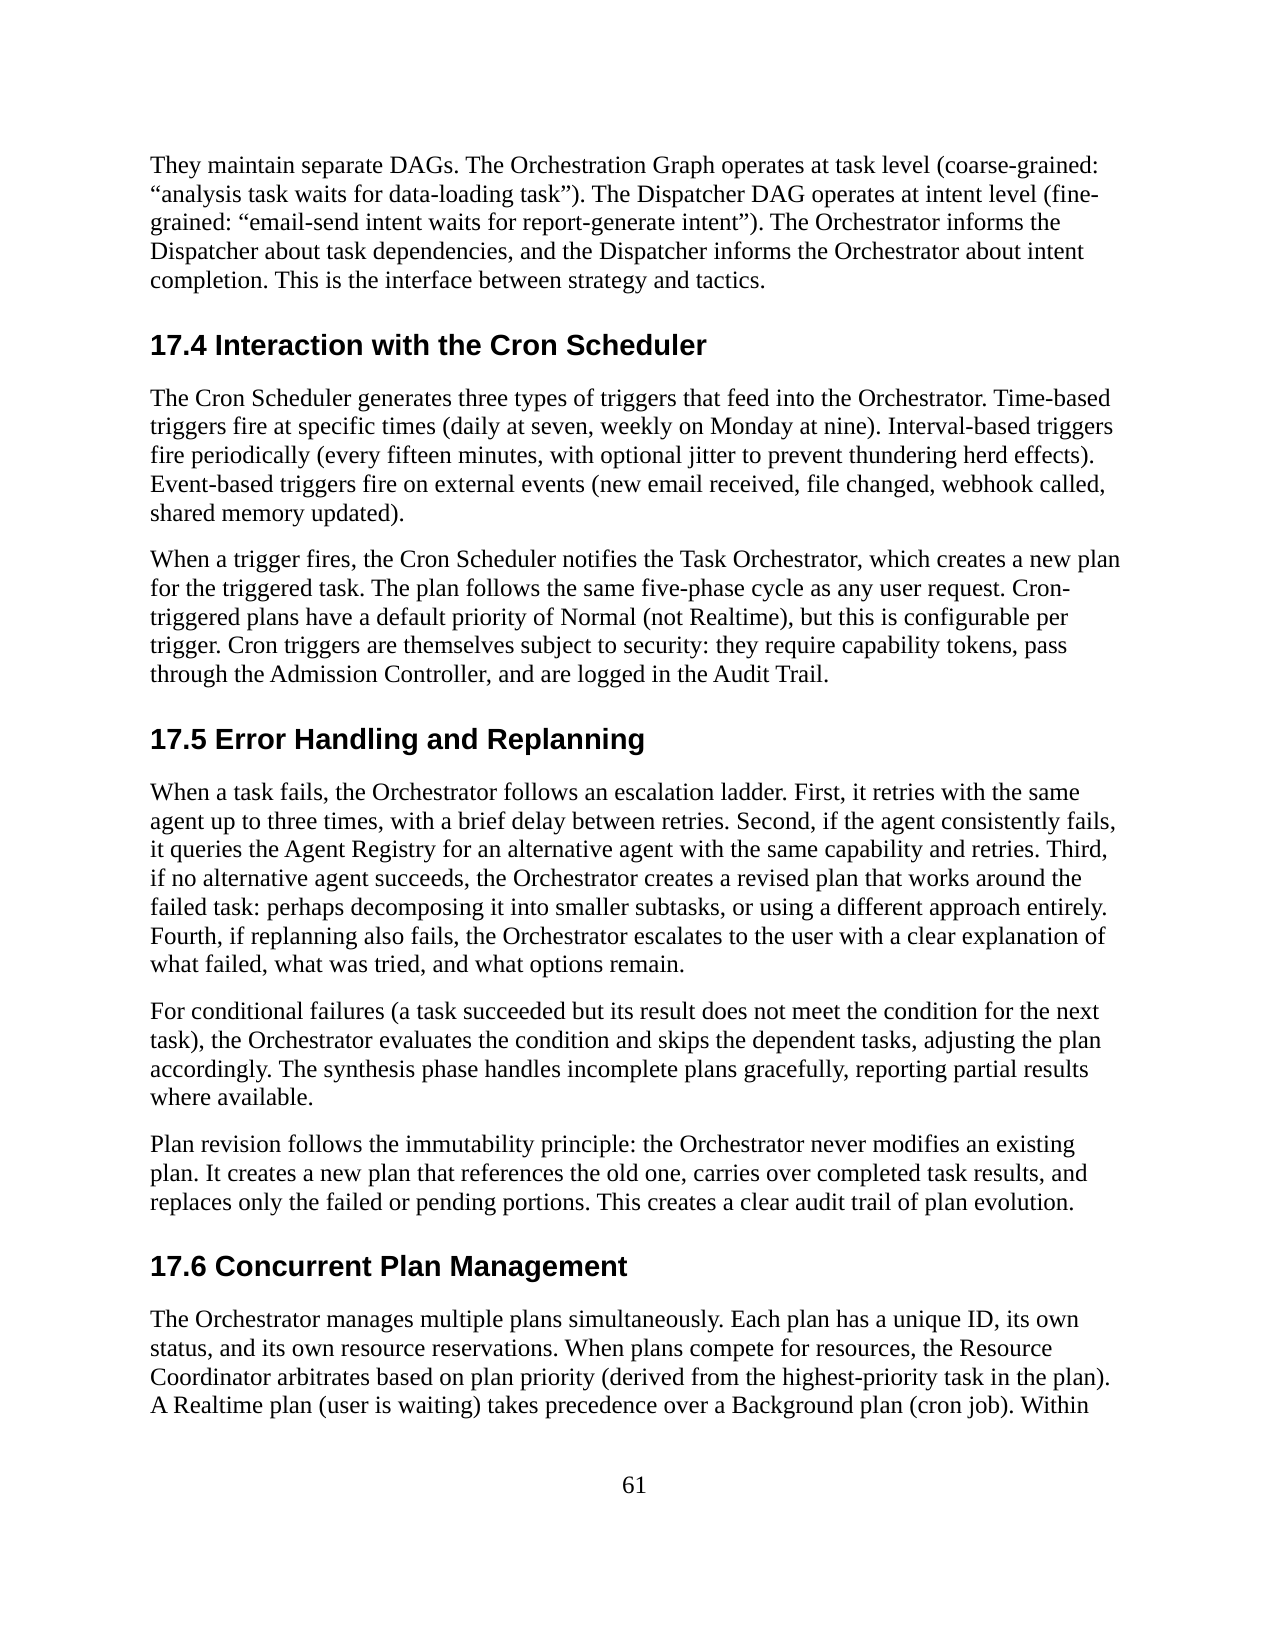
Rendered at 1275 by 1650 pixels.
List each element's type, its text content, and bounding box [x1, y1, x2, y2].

subtitle 17.4 Interaction with the Cron Scheduler [150, 328, 1125, 361]
text When a trigger fires, the Cron Scheduler notifies the Task Orchestrator, which creates a new plan for the triggered task. The plan follows the same five-phase cycle as any user request. Cron-triggered plans have a default priority of Normal (not Realtime), but this is configurable per trigger. Cron triggers are themselves subject to security: they require capability tokens, pass through the Admission Controller, and are logged in the Audit Trail. [150, 544, 1125, 688]
text For conditional failures (a task succeeded but its result does not meet the condition for the next task), the Orchestrator evaluates the condition and skips the dependent tasks, adjusting the plan accordingly. The synthesis phase handles incomplete plans gracefully, reporting partial results where available. [150, 996, 1125, 1111]
subtitle 17.5 Error Handling and Replanning [150, 722, 1125, 756]
text Plan revision follows the immutability principle: the Orchestrator never modifies an existing plan. It creates a new plan that references the old one, carries over completed task results, and replaces only the failed or pending portions. This creates a clear audit trail of plan evolution. [150, 1129, 1125, 1215]
subtitle 17.6 Concurrent Plan Management [150, 1249, 1125, 1283]
text The Cron Scheduler generates three types of triggers that feed into the Orchestrator. Time-based triggers fire at specific times (daily at seven, weekly on Monday at nine). Interval-based triggers fire periodically (every fifteen minutes, with optional jitter to prevent thundering herd effects). Event-based triggers fire on external events (new email received, file changed, webhook called, shared memory updated). [150, 383, 1125, 526]
text They maintain separate DAGs. The Orchestration Graph operates at task level (coarse-grained: “analysis task waits for data-loading task”). The Dispatcher DAG operates at intent level (fine-grained: “email-send intent waits for report-generate intent”). The Orchestrator informs the Dispatcher about task dependencies, and the Dispatcher informs the Orchestrator about intent completion. This is the interface between strategy and tactics. [150, 150, 1125, 294]
text The Orchestrator manages multiple plans simultaneously. Each plan has a unique ID, its own status, and its own resource reservations. When plans compete for resources, the Resource Coordinator arbitrates based on plan priority (derived from the highest-priority task in the plan). A Realtime plan (user is waiting) takes precedence over a Background plan (cron job). Within [150, 1304, 1125, 1419]
text When a task fails, the Orchestrator follows an escalation ladder. First, it retries with the same agent up to three times, with a brief delay between retries. Second, if the agent consistently fails, it queries the Agent Registry for an alternative agent with the same capability and retries. Third, if no alternative agent succeeds, the Orchestrator creates a revised plan that works around the failed task: perhaps decomposing it into smaller subtasks, or using a different approach entirely. Fourth, if replanning also fails, the Orchestrator escalates to the user with a clear explanation of what failed, what was tried, and what options remain. [150, 777, 1125, 978]
